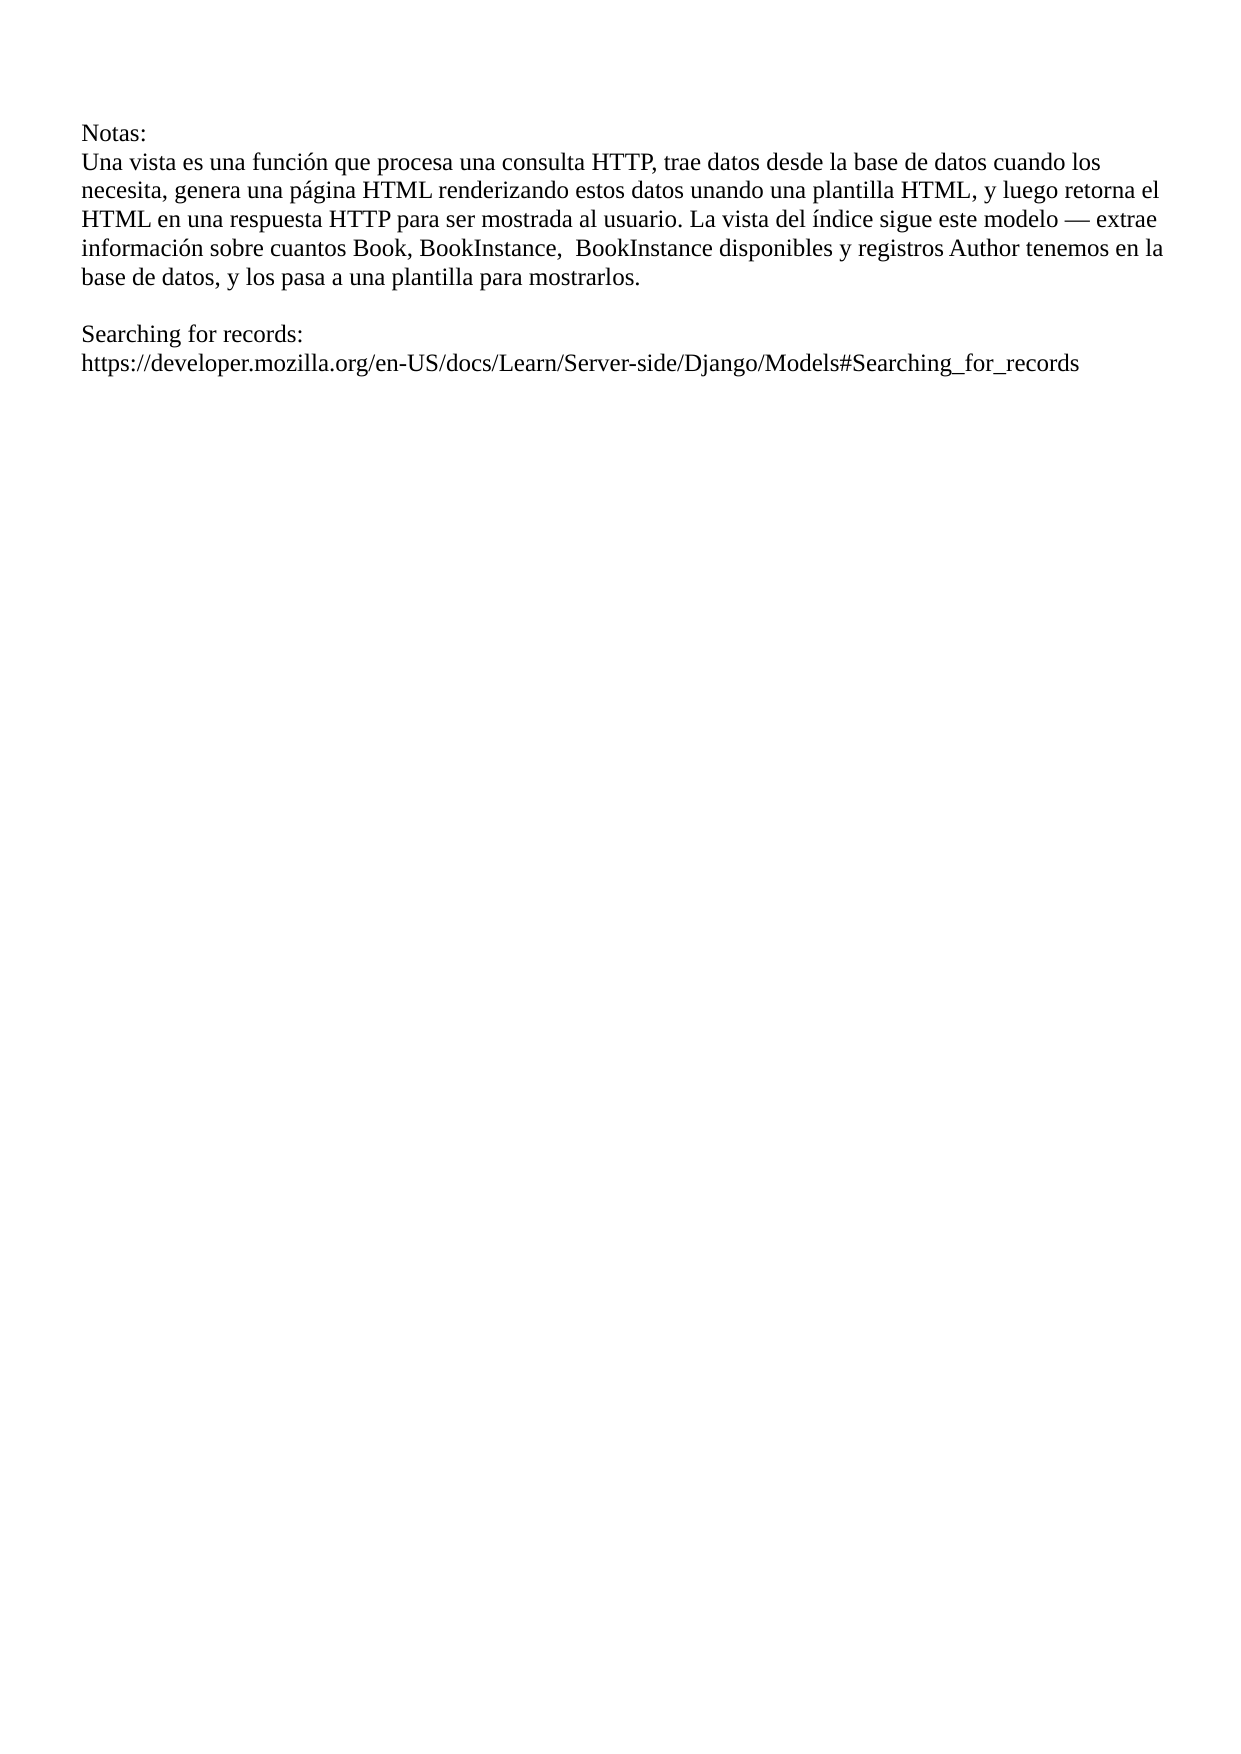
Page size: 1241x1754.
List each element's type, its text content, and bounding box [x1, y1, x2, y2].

text Una vista es una función que procesa una consulta HTTP, trae datos desde la base de datos cuando los necesita, genera una página HTML renderizando estos datos unando una plantilla HTML, y luego retorna el HTML en una respuesta HTTP para ser mostrada al usuario. La vista del índice sigue este modelo — extrae información sobre cuantos Book, BookInstance, BookInstance disponibles y registros Author tenemos en la base de datos, y los pasa a una plantilla para mostrarlos. [81, 147, 1180, 291]
text Searching for records: [81, 319, 1180, 348]
text https://developer.mozilla.org/en-US/docs/Learn/Server-side/Django/Models#Searching_for_records [81, 348, 1180, 377]
text Notas: [81, 118, 1180, 147]
